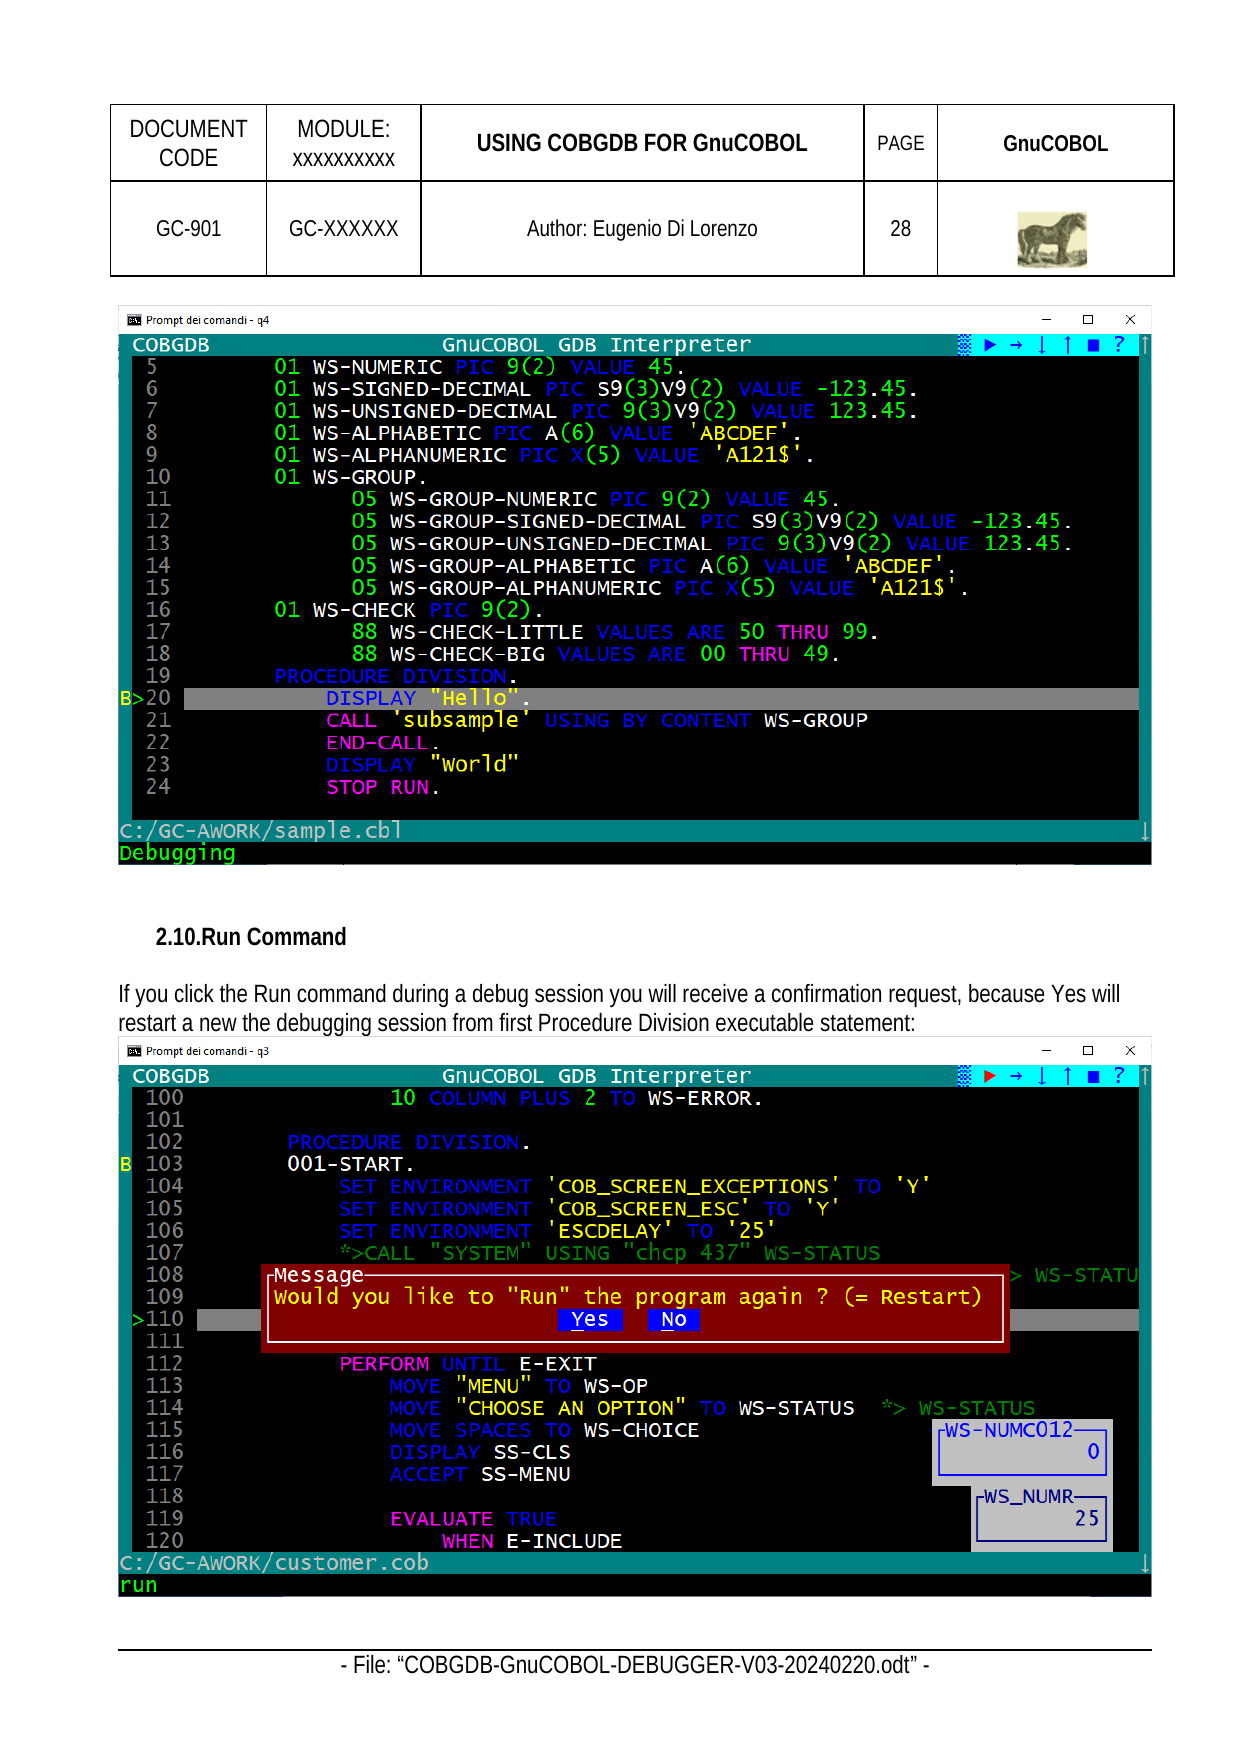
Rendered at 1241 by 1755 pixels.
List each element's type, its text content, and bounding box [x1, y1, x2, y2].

subtitle Run Command [156, 922, 1152, 951]
text If you click the Run command during a debug session you will receive a confirmation request, because Yes will restart a new the debugging session from first Procedure Division executable statement: [118, 979, 1152, 1036]
